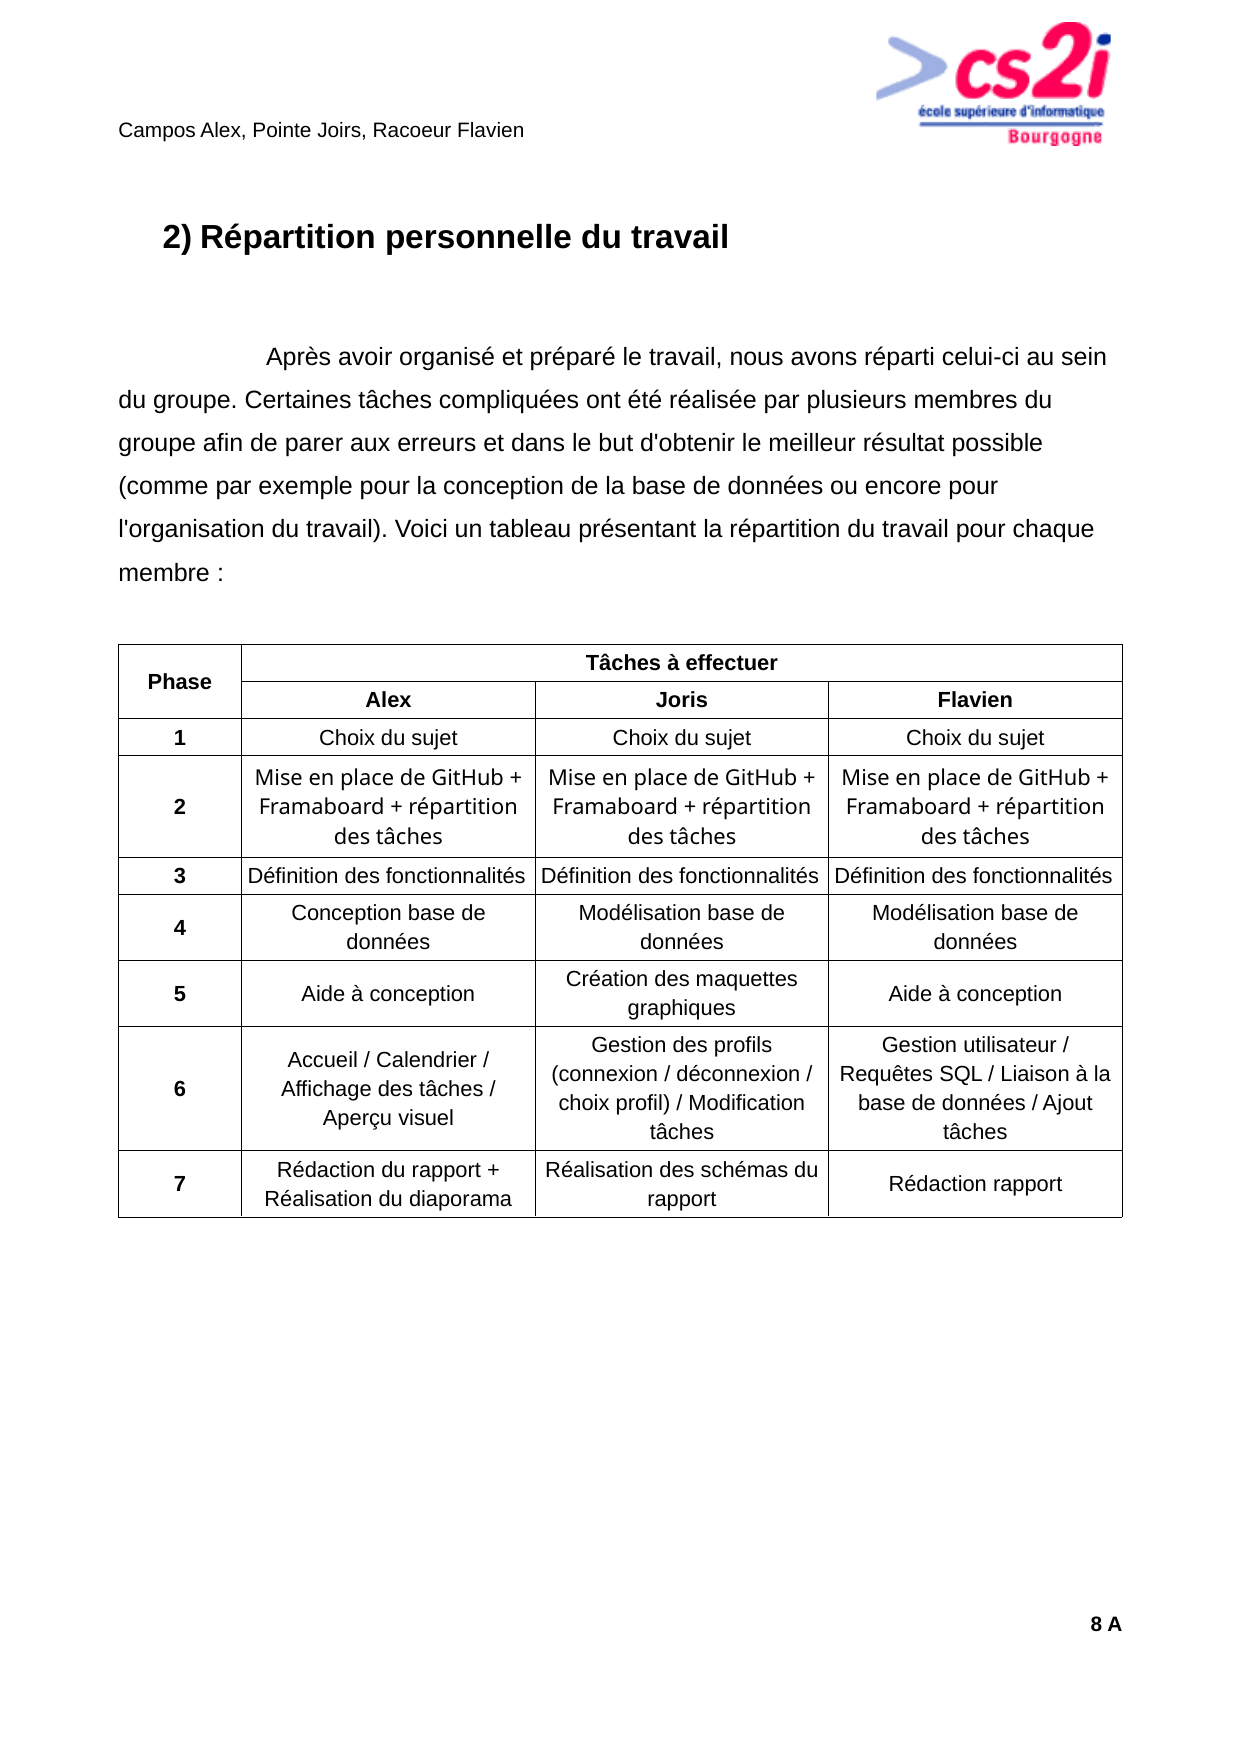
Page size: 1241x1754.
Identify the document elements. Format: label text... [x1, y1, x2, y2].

list Répartition personnelle du travail [162, 218, 1122, 256]
table_cell Flavien [829, 682, 1122, 718]
picture [876, 22, 1111, 146]
table_cell Définition des fonctionnalités [536, 858, 828, 894]
table_cell Alex [242, 682, 535, 718]
table_cell Joris [536, 682, 828, 718]
table_cell Mise en place de GitHub + Framaboard + répartition des tâches [536, 756, 828, 857]
table_cell 5 [119, 961, 241, 1026]
table_cell Définition des fonctionnalités [242, 858, 535, 894]
table_cell 7 [119, 1151, 241, 1216]
table_cell 1 [119, 719, 241, 755]
table_cell Création des maquettes graphiques [536, 961, 828, 1026]
table_cell Rédaction du rapport + Réalisation du diaporama [242, 1151, 535, 1216]
table_cell Réalisation des schémas du rapport [536, 1151, 828, 1216]
table_header Tâches à effectuer [242, 645, 1122, 681]
table_cell Aide à conception [829, 961, 1122, 1026]
table_cell 6 [119, 1027, 241, 1150]
table_cell 4 [119, 895, 241, 960]
table_cell 3 [119, 858, 241, 894]
table_cell 2 [119, 756, 241, 857]
table_cell Choix du sujet [829, 719, 1122, 755]
table_cell Accueil / Calendrier / Affichage des tâches / Aperçu visuel [242, 1027, 535, 1150]
table_cell Aide à conception [242, 961, 535, 1026]
table_cell Définition des fonctionnalités [829, 858, 1122, 894]
table_cell Gestion des profils (connexion / déconnexion / choix profil) / Modification tâches [536, 1027, 828, 1150]
text Après avoir organisé et préparé le travail, nous avons réparti celui-ci au sein du groupe. Certaines tâches compliquées ont été réalisée par plusieurs membres du groupe afin de parer aux erreurs et dans le but d'obtenir le meilleur résultat possible (comme par exemple pour la conception de la base de données ou encore pour l'organisation du travail). Voici un tableau présentant la répartition du travail pour chaque membre : [118, 342, 1122, 586]
table_header Phase [119, 645, 241, 718]
table_cell Choix du sujet [536, 719, 828, 755]
table_cell Modélisation base de données [536, 895, 828, 960]
table_cell Gestion utilisateur / Requêtes SQL / Liaison à la base de données / Ajout tâches [829, 1027, 1122, 1150]
table_cell Mise en place de GitHub + Framaboard + répartition des tâches [242, 756, 535, 857]
table_cell Conception base de données [242, 895, 535, 960]
table_cell Choix du sujet [242, 719, 535, 755]
table_cell Modélisation base de données [829, 895, 1122, 960]
table_cell Rédaction rapport [829, 1151, 1122, 1216]
table_cell Mise en place de GitHub + Framaboard + répartition des tâches [829, 756, 1122, 857]
